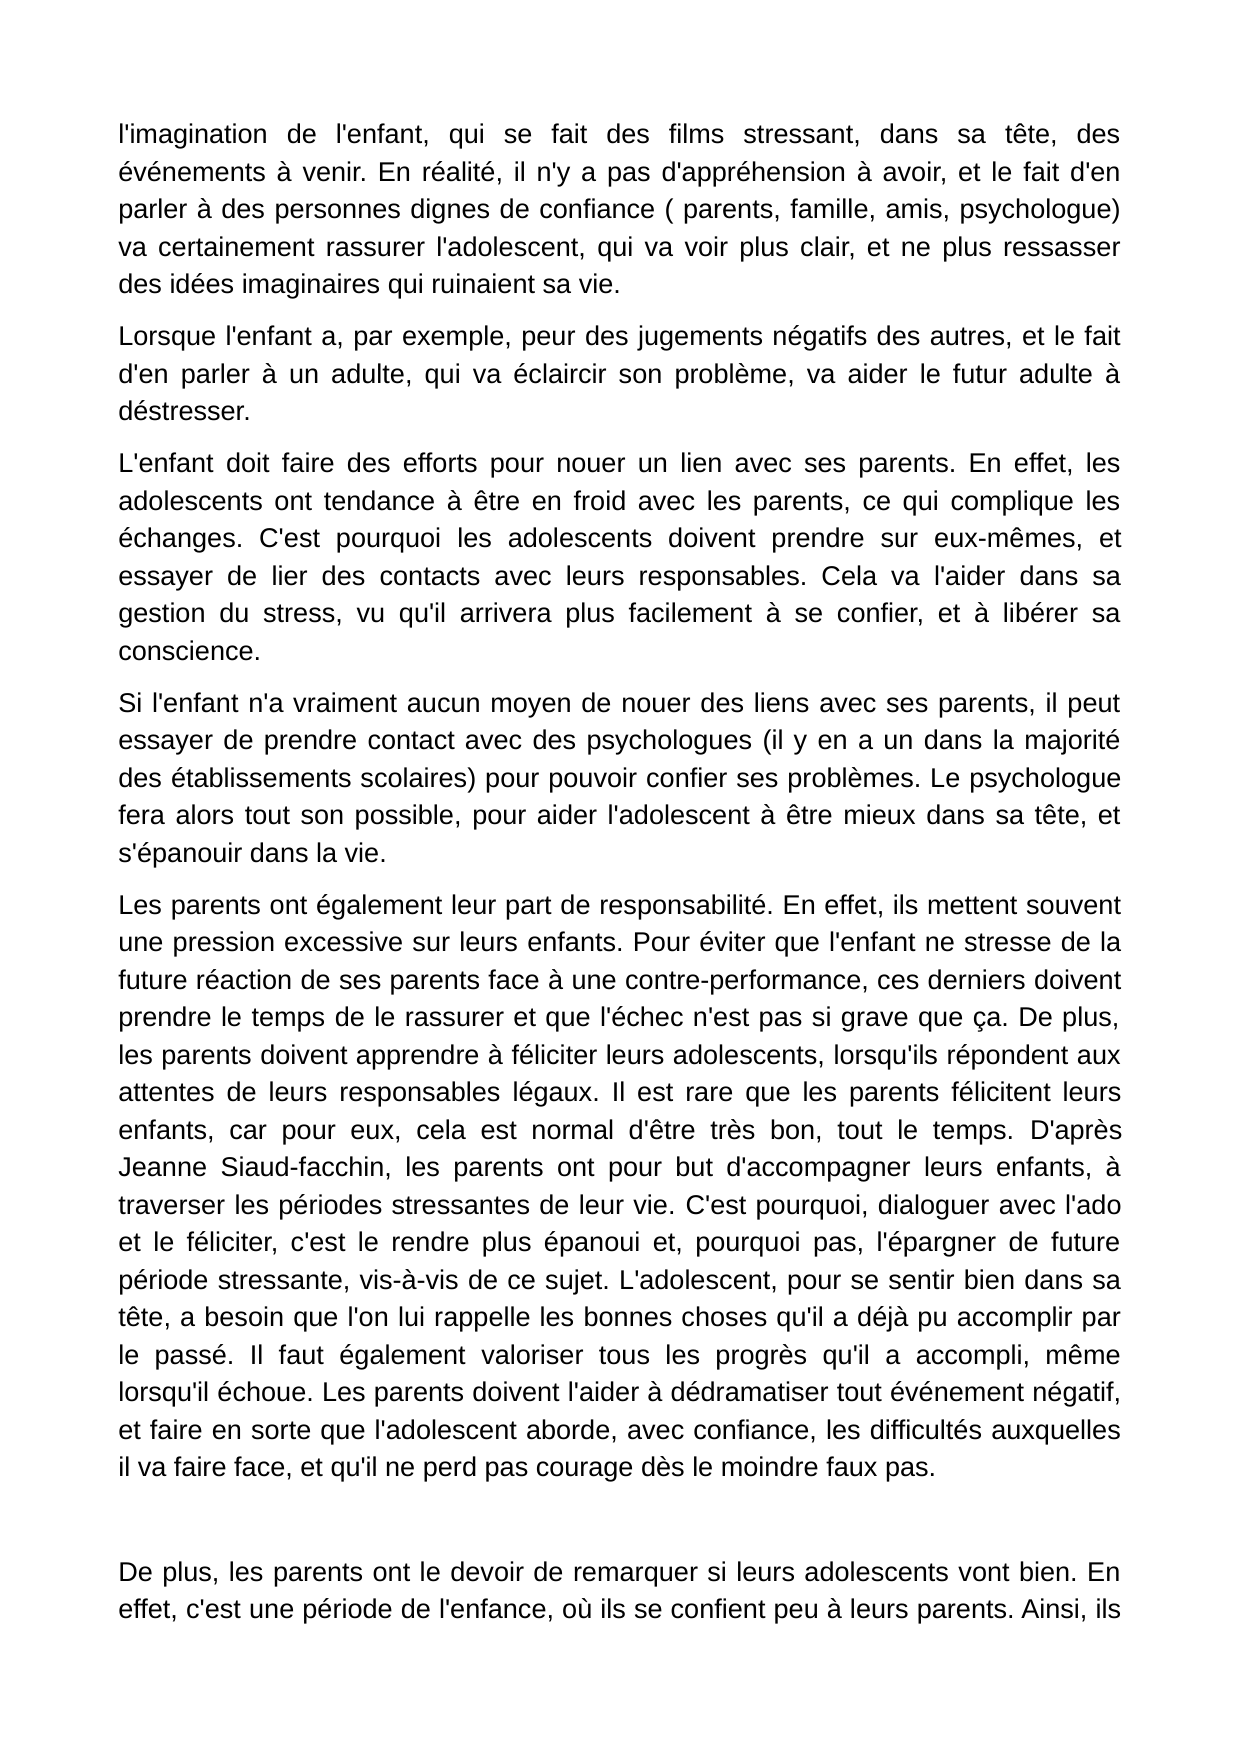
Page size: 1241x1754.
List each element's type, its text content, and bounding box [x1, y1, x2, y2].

text L'enfant doit faire des efforts pour nouer un lien avec ses parents. En effet, les adolescents ont tendance à être en froid avec les parents, ce qui complique les échanges. C'est pourquoi les adolescents doivent prendre sur eux-mêmes, et essayer de lier des contacts avec leurs responsables. Cela va l'aider dans sa gestion du stress, vu qu'il arrivera plus facilement à se confier, et à libérer sa conscience. [118, 447, 1122, 666]
text Si l'enfant n'a vraiment aucun moyen de nouer des liens avec ses parents, il peut essayer de prendre contact avec des psychologues (il y en a un dans la majorité des établissements scolaires) pour pouvoir confier ses problèmes. Le psychologue fera alors tout son possible, pour aider l'adolescent à être mieux dans sa tête, et s'épanouir dans la vie. [118, 687, 1122, 868]
text Lorsque l'enfant a, par exemple, peur des jugements négatifs des autres, et le fait d'en parler à un adulte, qui va éclaircir son problème, va aider le futur adulte à déstresser. [118, 320, 1122, 426]
text Les parents ont également leur part de responsabilité. En effet, ils mettent souvent une pression excessive sur leurs enfants. Pour éviter que l'enfant ne stresse de la future réaction de ses parents face à une contre-performance, ces derniers doivent prendre le temps de le rassurer et que l'échec n'est pas si grave que ça. De plus, les parents doivent apprendre à féliciter leurs adolescents, lorsqu'ils répondent aux attentes de leurs responsables légaux. Il est rare que les parents félicitent leurs enfants, car pour eux, cela est normal d'être très bon, tout le temps. D'après Jeanne Siaud-facchin, les parents ont pour but d'accompagner leurs enfants, à traverser les périodes stressantes de leur vie. C'est pourquoi, dialoguer avec l'ado et le féliciter, c'est le rendre plus épanoui et, pourquoi pas, l'épargner de future période stressante, vis-à-vis de ce sujet. L'adolescent, pour se sentir bien dans sa tête, a besoin que l'on lui rappelle les bonnes choses qu'il a déjà pu accomplir par le passé. Il faut également valoriser tous les progrès qu'il a accompli, même lorsqu'il échoue. Les parents doivent l'aider à dédramatiser tout événement négatif, et faire en sorte que l'adolescent aborde, avec confiance, les difficultés auxquelles il va faire face, et qu'il ne perd pas courage dès le moindre faux pas. [118, 889, 1122, 1483]
text De plus, les parents ont le devoir de remarquer si leurs adolescents vont bien. En effet, c'est une période de l'enfance, où ils se confient peu à leurs parents. Ainsi, ils [118, 1556, 1122, 1624]
text l'imagination de l'enfant, qui se fait des films stressant, dans sa tête, des événements à venir. En réalité, il n'y a pas d'appréhension à avoir, et le fait d'en parler à des personnes dignes de confiance ( parents, famille, amis, psychologue) va certainement rassurer l'adolescent, qui va voir plus clair, et ne plus ressasser des idées imaginaires qui ruinaient sa vie. [118, 118, 1122, 299]
